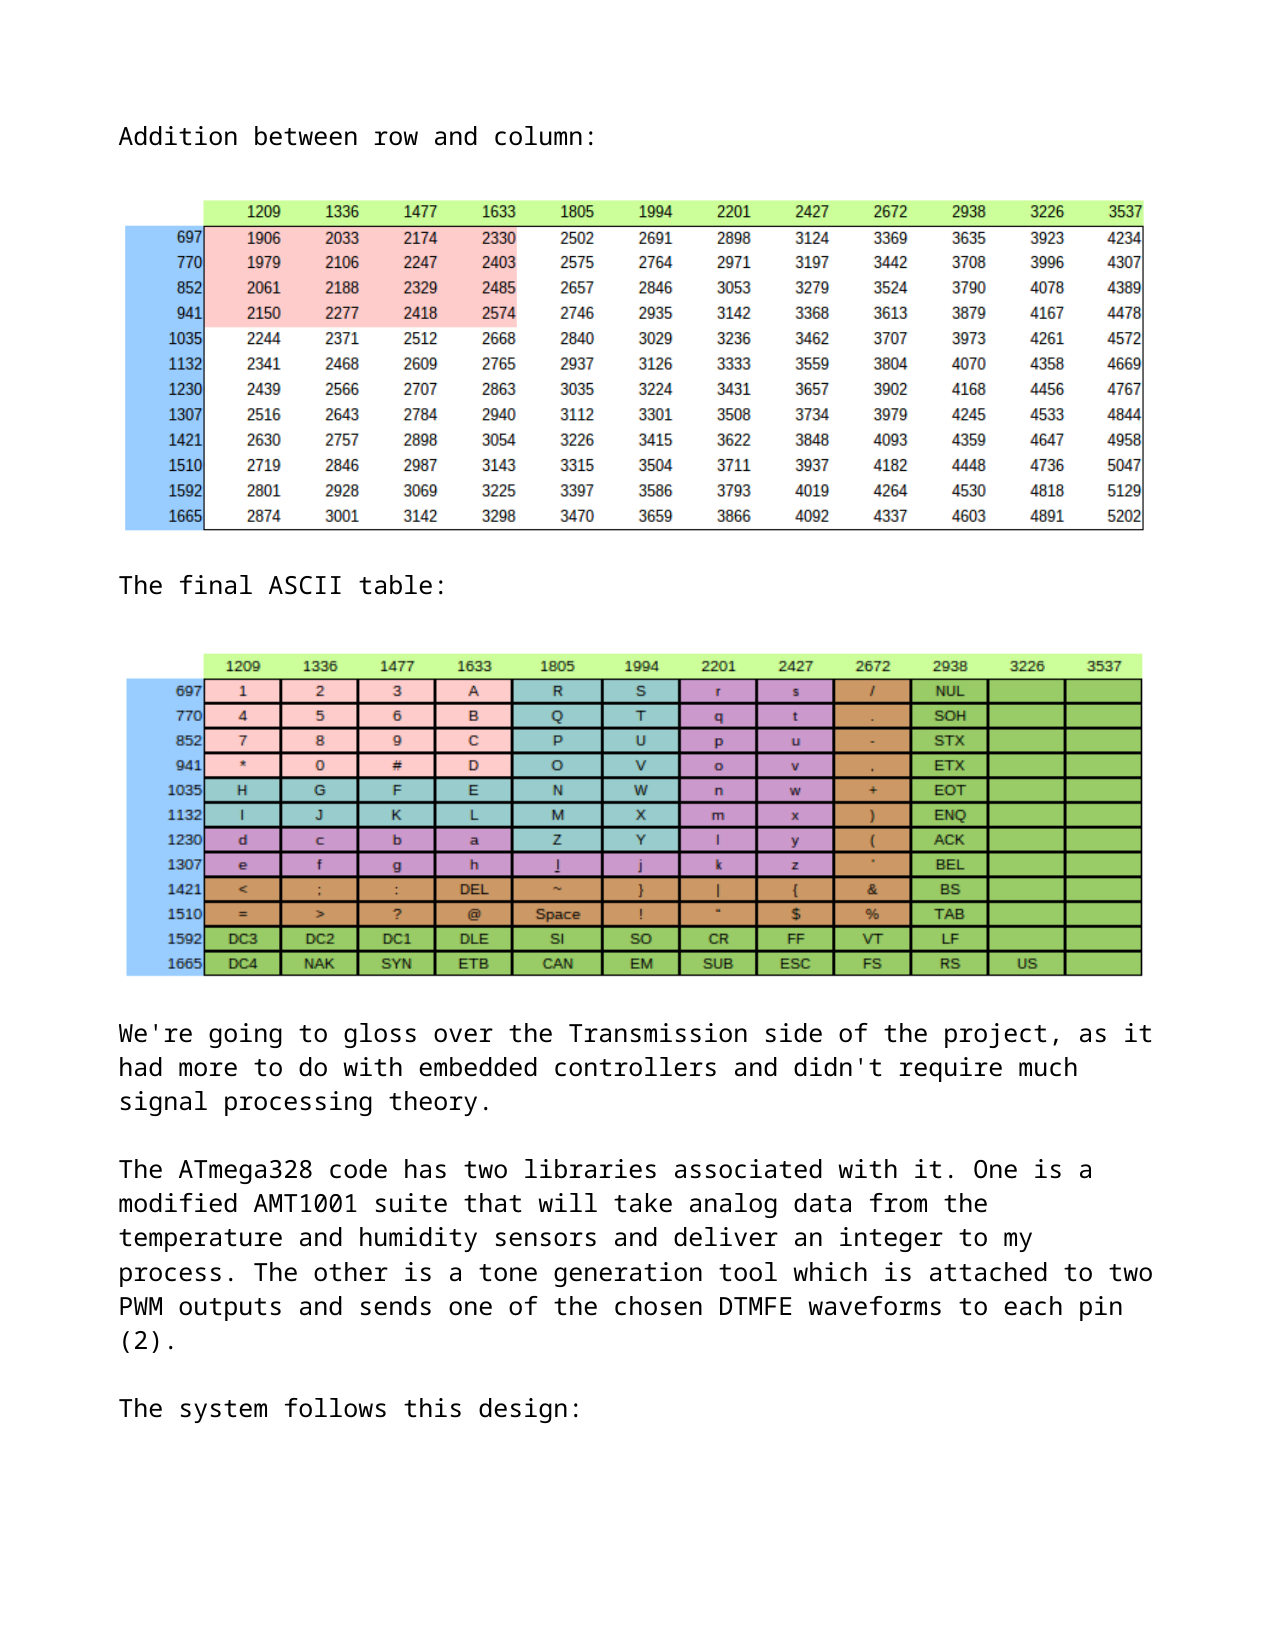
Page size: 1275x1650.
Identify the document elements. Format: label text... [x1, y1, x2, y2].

picture [118, 186, 1157, 534]
text The ATmega328 code has two libraries associated with it. One is a modified AMT1001 suite that will take analog data from the temperature and humidity sensors and deliver an integer to my process. The other is a tone generation tool which is attached to two PWM outputs and sends one of the chosen DTMFE waveforms to each pin (2). [118, 1152, 1157, 1356]
picture [118, 635, 1157, 982]
text The final ASCII table: [118, 567, 1157, 601]
text Addition between row and column: [118, 118, 1157, 152]
text The system follows this design: [118, 1390, 1157, 1424]
text We're going to gloss over the Transmission side of the project, as it had more to do with embedded controllers and didn't require much signal processing theory. [118, 1016, 1157, 1118]
